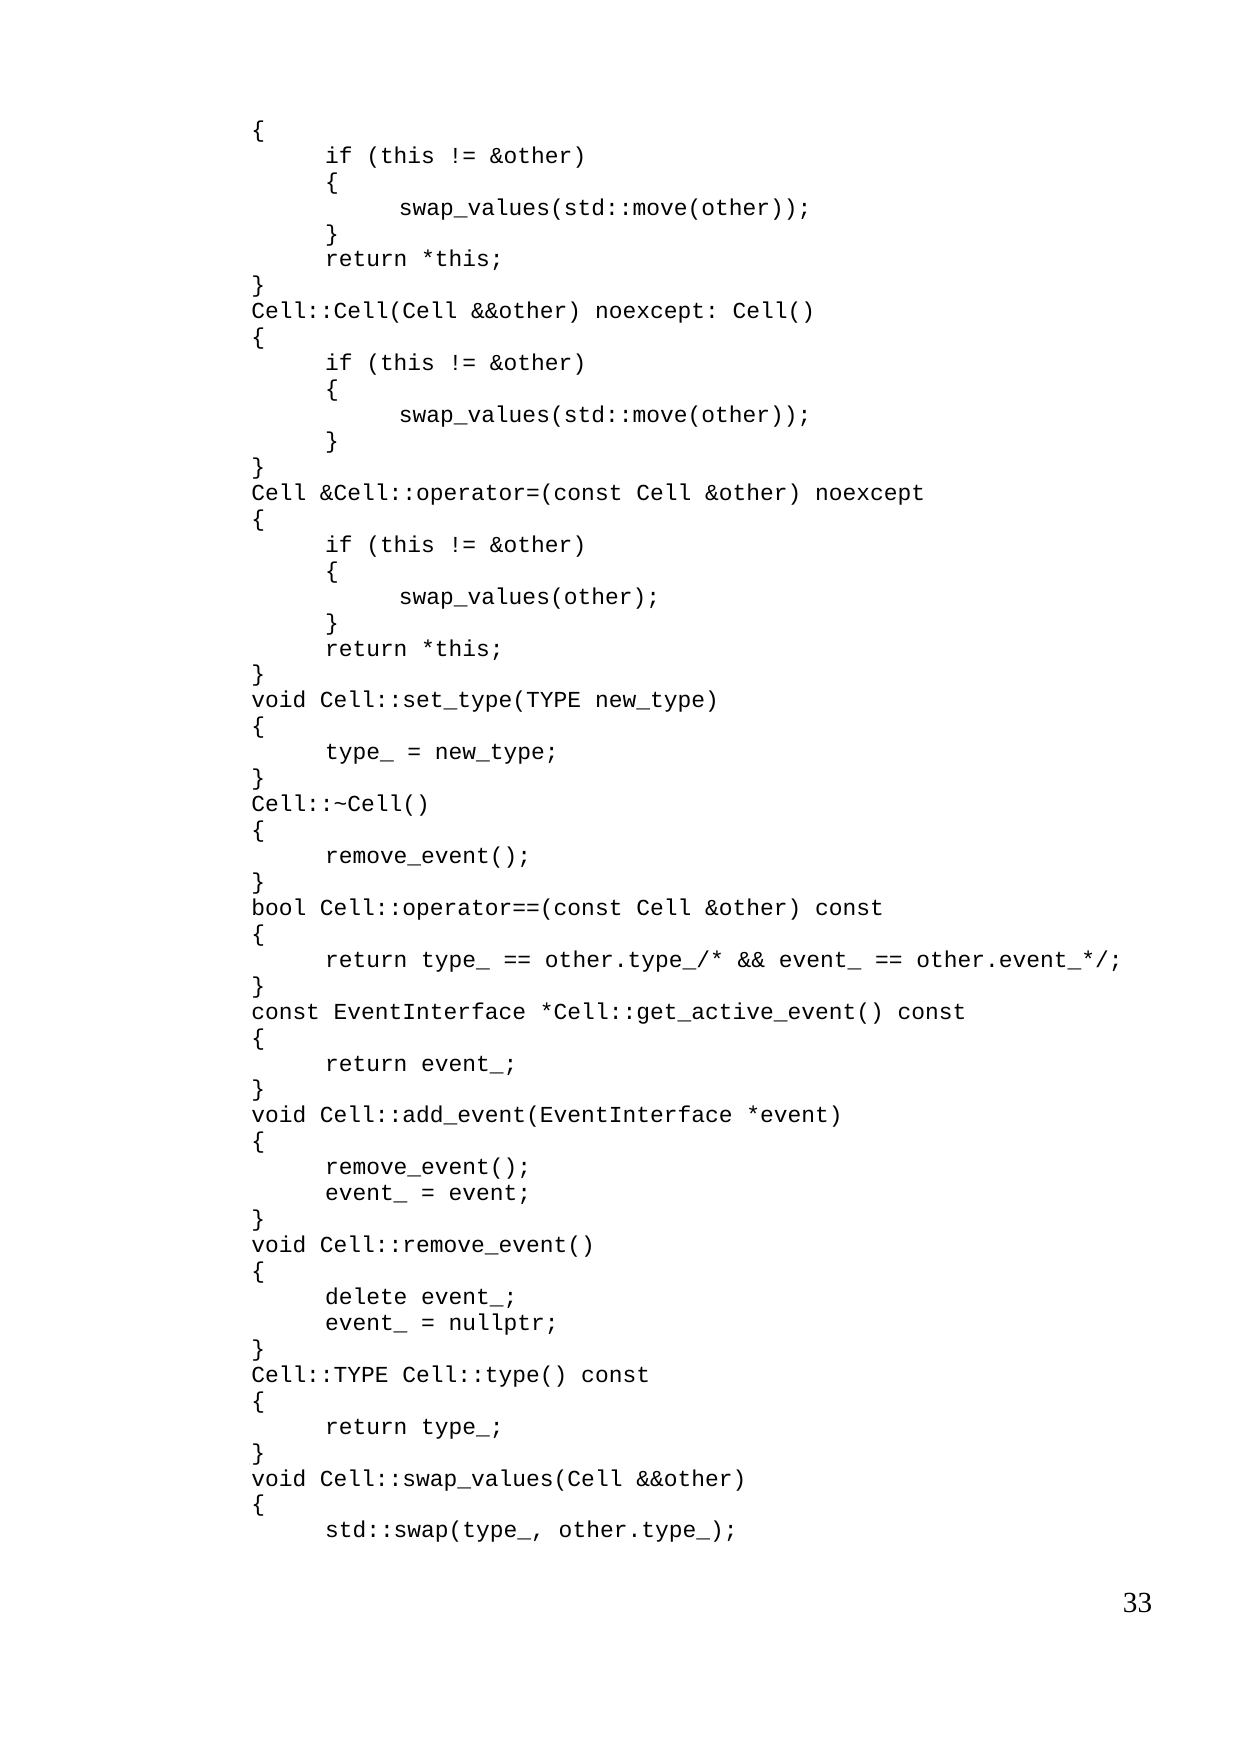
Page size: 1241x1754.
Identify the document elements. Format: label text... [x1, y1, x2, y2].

text swap_values(other); [177, 585, 1152, 611]
text void Cell::swap_values(Cell &&other) [177, 1467, 1152, 1493]
text if (this != &other) [177, 352, 1152, 377]
text swap_values(std::move(other)); [177, 196, 1152, 222]
text } [177, 429, 1152, 455]
text } [177, 974, 1152, 1000]
text type_ = new_type; [177, 741, 1152, 767]
text void Cell::add_event(EventInterface *event) [177, 1104, 1152, 1130]
text if (this != &other) [177, 144, 1152, 170]
text event_ = nullptr; [177, 1311, 1152, 1337]
text return *this; [177, 248, 1152, 274]
text { [177, 377, 1152, 403]
text swap_values(std::move(other)); [177, 403, 1152, 429]
text Cell::~Cell() [177, 792, 1152, 818]
text const EventInterface *Cell::get_active_event() const [177, 1000, 1152, 1026]
text { [177, 715, 1152, 741]
text return type_; [177, 1415, 1152, 1441]
text return event_; [177, 1052, 1152, 1078]
text remove_event(); [177, 1156, 1152, 1182]
text void Cell::remove_event() [177, 1233, 1152, 1259]
text } [177, 274, 1152, 300]
text } [177, 1078, 1152, 1104]
text { [177, 818, 1152, 844]
text std::swap(type_, other.type_); [177, 1519, 1152, 1545]
text } [177, 870, 1152, 896]
text { [177, 1259, 1152, 1285]
text { [177, 1130, 1152, 1156]
text { [177, 922, 1152, 948]
text Cell::Cell(Cell &&other) noexcept: Cell() [177, 300, 1152, 326]
text return *this; [177, 637, 1152, 663]
text { [177, 1493, 1152, 1519]
text } [177, 663, 1152, 689]
text } [177, 1441, 1152, 1467]
text } [177, 455, 1152, 481]
text } [177, 767, 1152, 792]
text Cell &Cell::operator=(const Cell &other) noexcept [177, 481, 1152, 507]
text { [177, 1026, 1152, 1052]
text { [177, 559, 1152, 585]
text return type_ == other.type_/* && event_ == other.event_*/; [177, 948, 1152, 974]
text { [177, 170, 1152, 196]
text { [177, 118, 1152, 144]
text event_ = event; [177, 1182, 1152, 1207]
text Cell::TYPE Cell::type() const [177, 1363, 1152, 1389]
text if (this != &other) [177, 533, 1152, 559]
text } [177, 1337, 1152, 1363]
text { [177, 326, 1152, 352]
text } [177, 222, 1152, 248]
text void Cell::set_type(TYPE new_type) [177, 689, 1152, 715]
text remove_event(); [177, 844, 1152, 870]
text } [177, 611, 1152, 637]
text { [177, 507, 1152, 533]
text bool Cell::operator==(const Cell &other) const [177, 896, 1152, 922]
text } [177, 1207, 1152, 1233]
text delete event_; [177, 1285, 1152, 1311]
text { [177, 1389, 1152, 1415]
